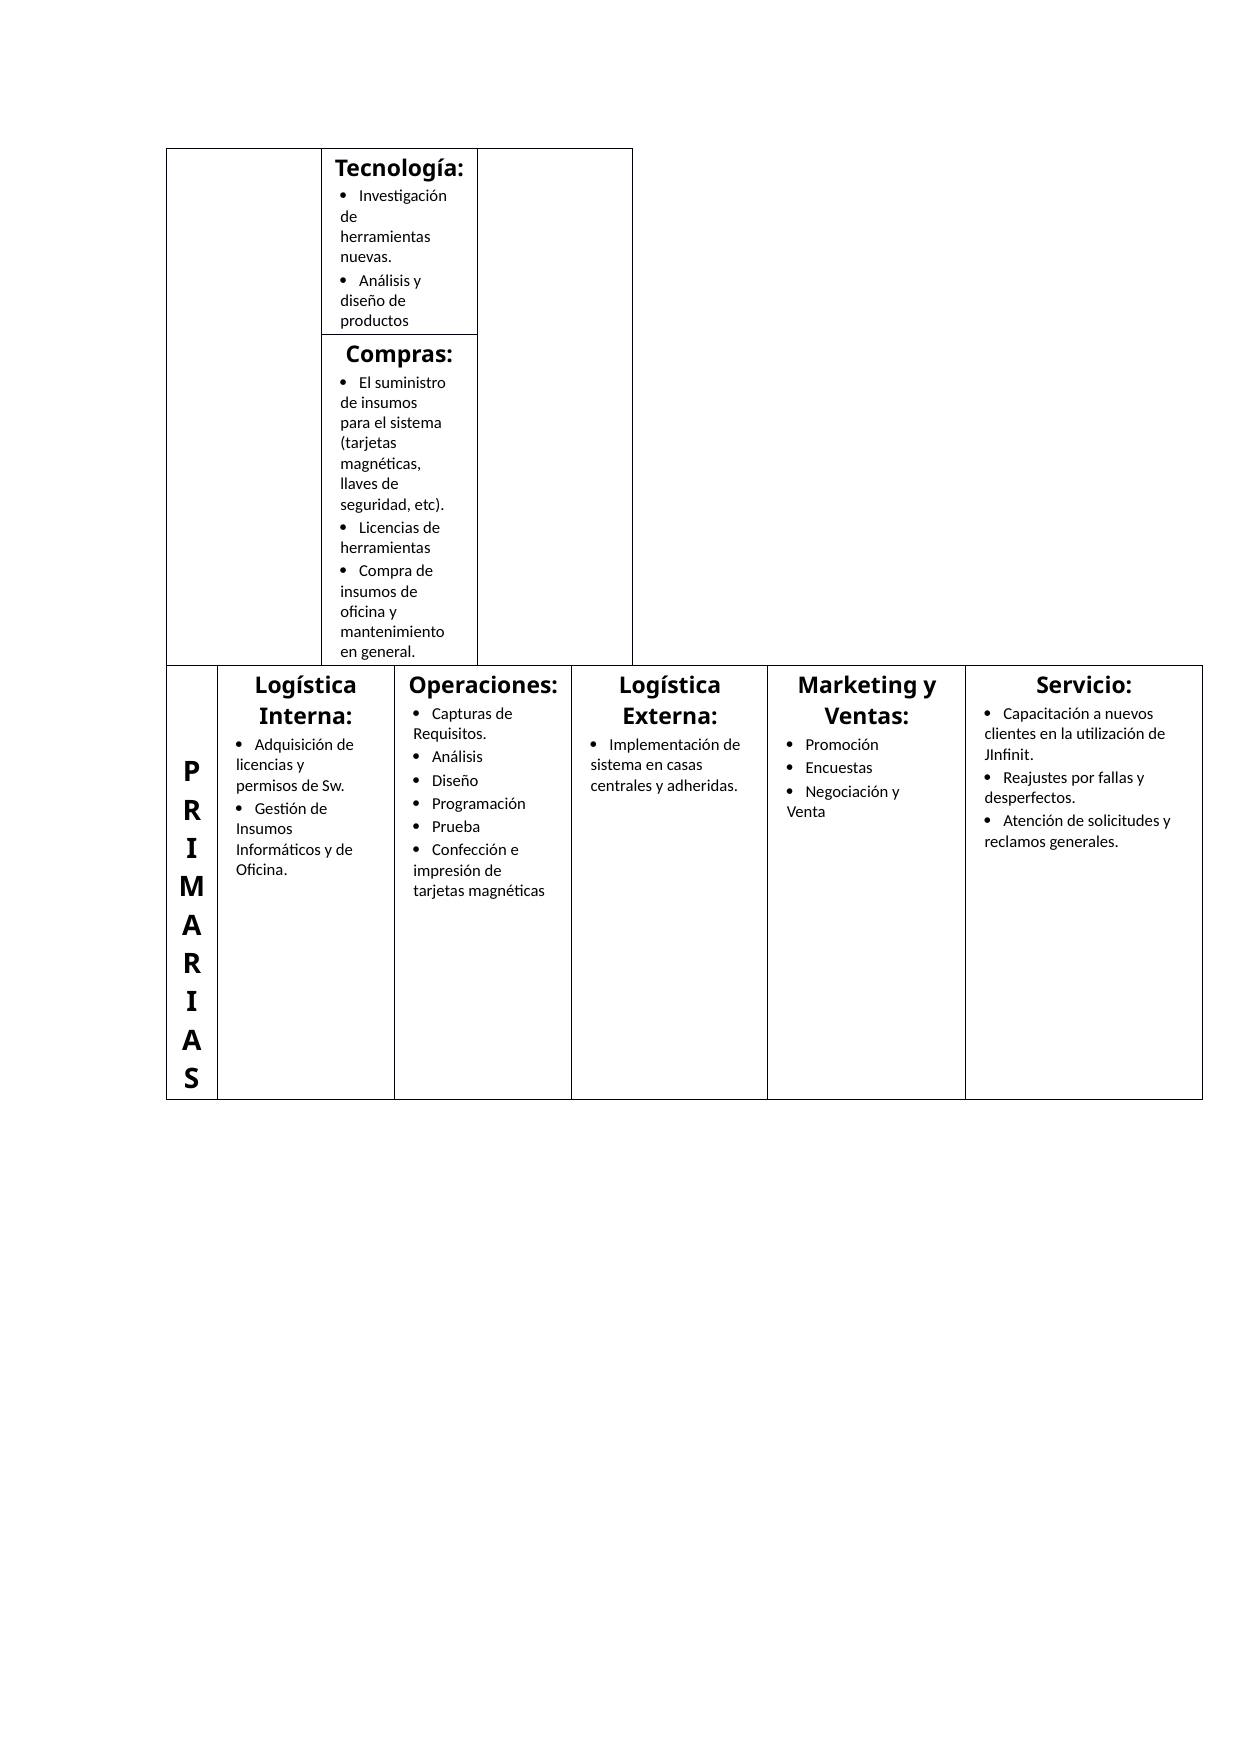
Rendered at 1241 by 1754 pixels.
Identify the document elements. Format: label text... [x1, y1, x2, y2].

table_header [167, 149, 321, 665]
table_header [478, 149, 632, 665]
table_cell Logística Externa: Implementación de sistema en casas centrales y adheridas. [572, 666, 767, 1099]
table_cell Compras: El suministro de insumos para el sistema (tarjetas magnéticas, llaves de seguridad, etc). Licencias de herramientas Compra de insumos de oficina y mantenimiento en general. [322, 335, 477, 665]
table_cell Servicio: Capacitación a nuevos clientes en la utilización de JInfinit. Reajustes por fallas y desperfectos. Atención de solicitudes y reclamos generales. [966, 666, 1202, 1099]
table_cell PRIMARIAS [167, 666, 217, 1099]
table_cell Operaciones: Capturas de Requisitos. Análisis Diseño Programación Prueba Confección e impresión de tarjetas magnéticas [395, 666, 571, 1099]
table_cell Logística Interna: Adquisición de licencias y permisos de Sw. Gestión de Insumos Informáticos y de Oficina. [218, 666, 394, 1099]
table_cell Marketing y Ventas: Promoción Encuestas Negociación y Venta [768, 666, 965, 1099]
table_cell Desarrollo de la Tecnología: Investigación de herramientas nuevas. Análisis y diseño de productos [322, 149, 477, 334]
